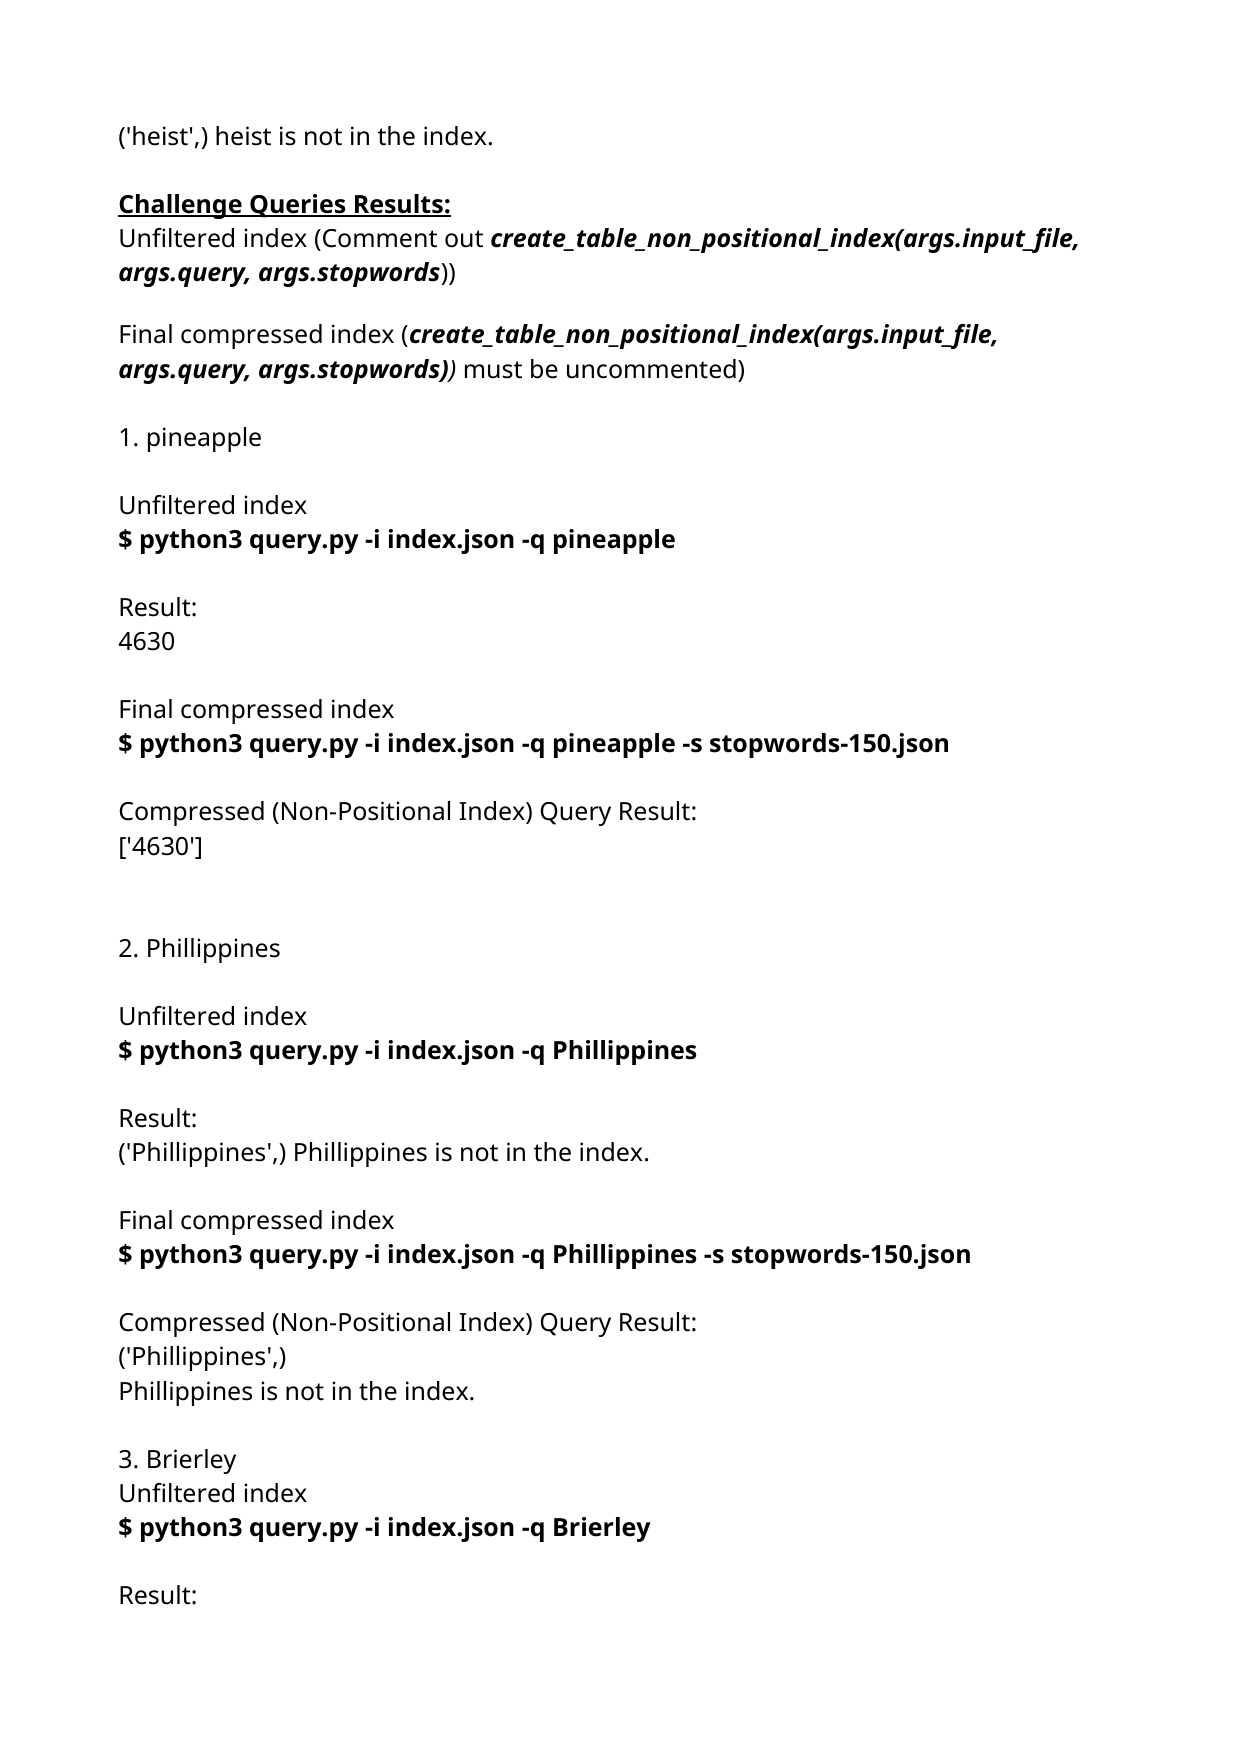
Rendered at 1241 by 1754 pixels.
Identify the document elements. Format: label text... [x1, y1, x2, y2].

text $ python3 query.py -i index.json -q Brierley [118, 1509, 1122, 1543]
text $ python3 query.py -i index.json -q Phillippines -s stopwords-150.json [118, 1237, 1122, 1271]
text ('heist',) heist is not in the index. [118, 118, 1122, 152]
text Final compressed index [118, 1203, 1122, 1237]
text Challenge Queries Results: [118, 186, 1122, 220]
text Result: [118, 590, 1122, 624]
text Result: [118, 1101, 1122, 1135]
text ('Phillippines',) Phillippines is not in the index. [118, 1135, 1122, 1169]
text Final compressed index (create_table_non_positional_index(args.input_file, args.query, args.stopwords)) must be uncommented) [118, 317, 1122, 385]
text 3. Brierley [118, 1441, 1122, 1475]
text $ python3 query.py -i index.json -q pineapple -s stopwords-150.json [118, 726, 1122, 760]
text Result: [118, 1577, 1122, 1612]
text ['4630'] [118, 828, 1122, 862]
text 4630 [118, 624, 1122, 658]
text Compressed (Non-Positional Index) Query Result: [118, 794, 1122, 828]
text $ python3 query.py -i index.json -q pineapple [118, 522, 1122, 556]
text 2. Phillippines [118, 930, 1122, 964]
text Unfiltered index [118, 998, 1122, 1032]
text $ python3 query.py -i index.json -q Phillippines [118, 1032, 1122, 1067]
text Phillippines is not in the index. [118, 1373, 1122, 1407]
text Unfiltered index [118, 487, 1122, 522]
text 1. pineapple [118, 419, 1122, 453]
text Final compressed index [118, 692, 1122, 726]
text ('Phillippines',) [118, 1339, 1122, 1373]
text Unfiltered index [118, 1475, 1122, 1509]
text Unfiltered index (Comment out create_table_non_positional_index(args.input_file, args.query, args.stopwords)) [118, 220, 1122, 288]
text Compressed (Non-Positional Index) Query Result: [118, 1305, 1122, 1339]
